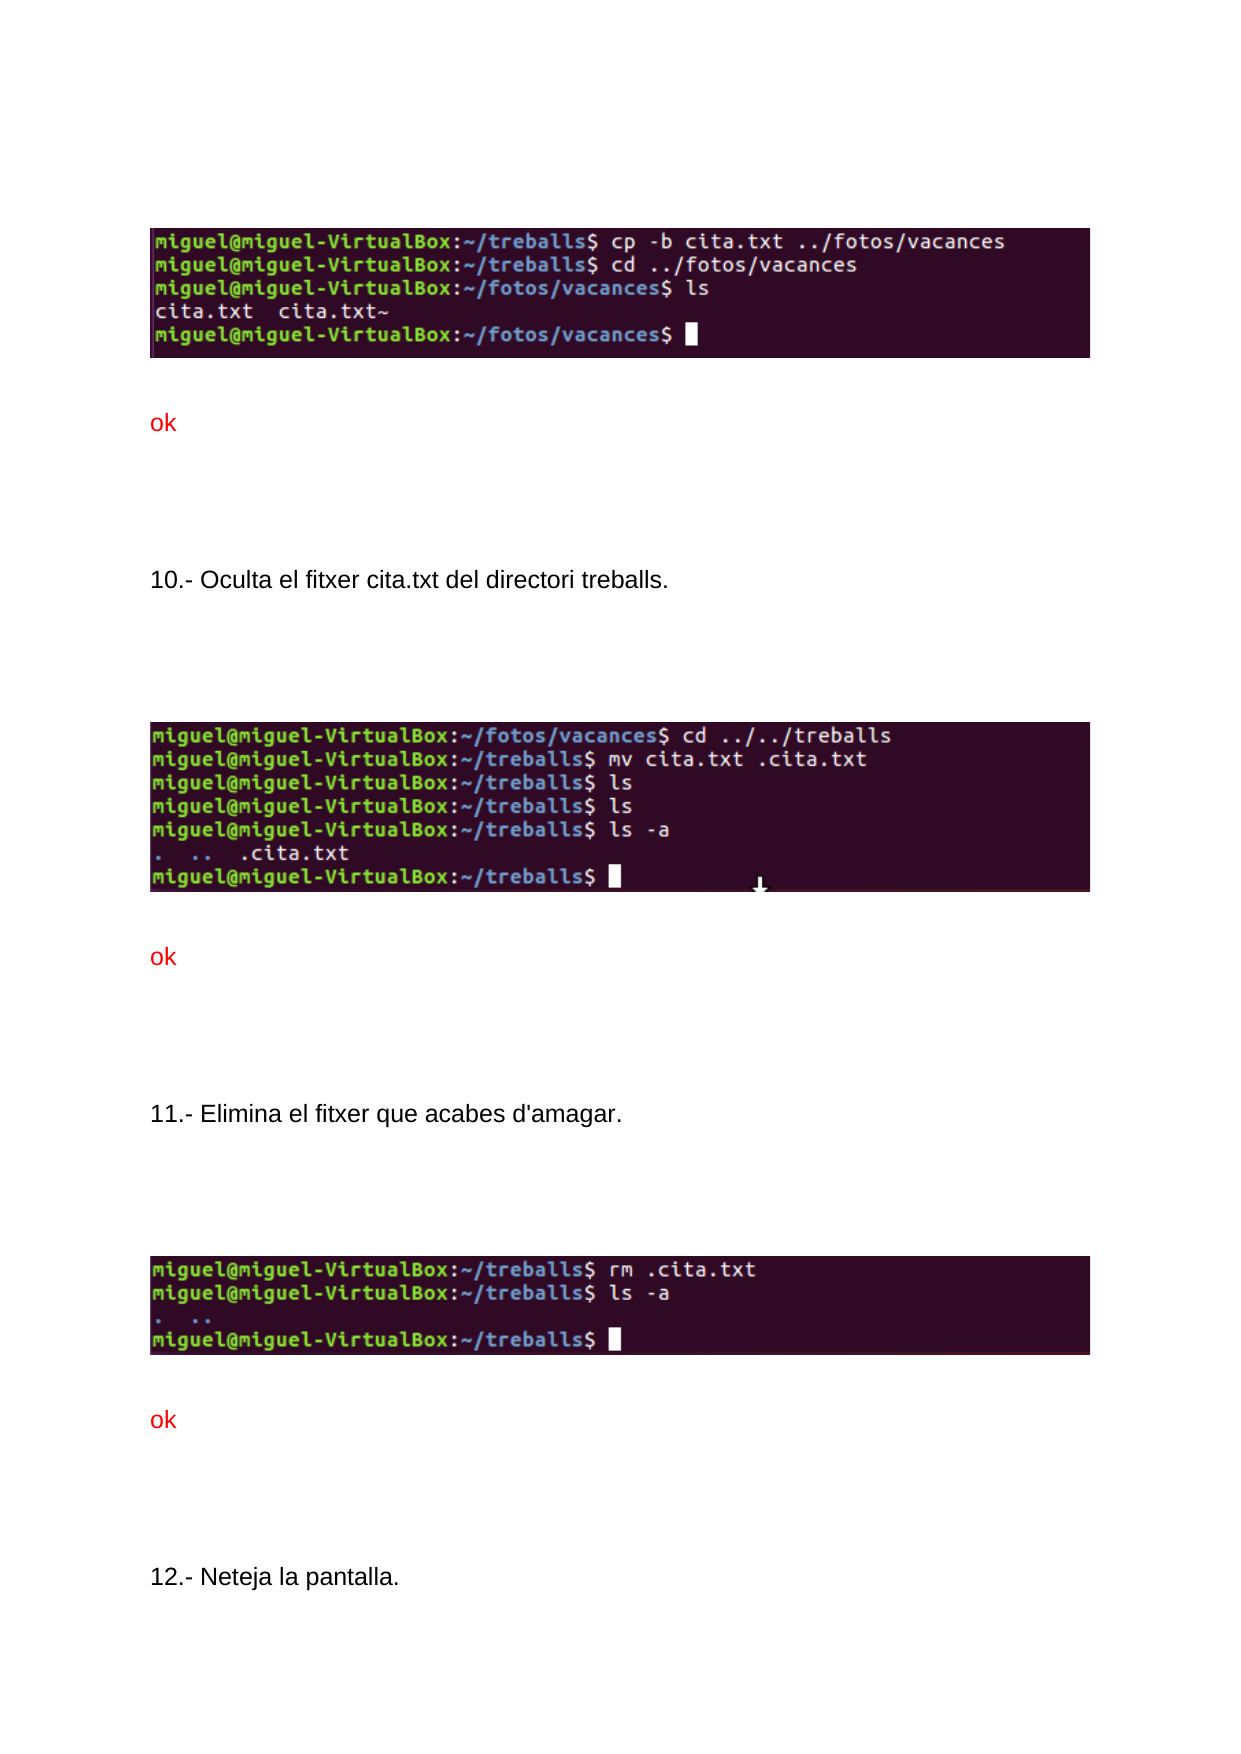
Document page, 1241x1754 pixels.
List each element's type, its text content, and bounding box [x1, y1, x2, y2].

text ok [150, 942, 1090, 970]
text 12.- Neteja la pantalla. [150, 1562, 1090, 1591]
text 10.- Oculta el fitxer cita.txt del directori treballs. [150, 565, 1090, 594]
text ok [150, 408, 1090, 437]
text 11.- Elimina el fitxer que acabes d'amagar. [150, 1099, 1090, 1128]
text ok [150, 1404, 1090, 1433]
